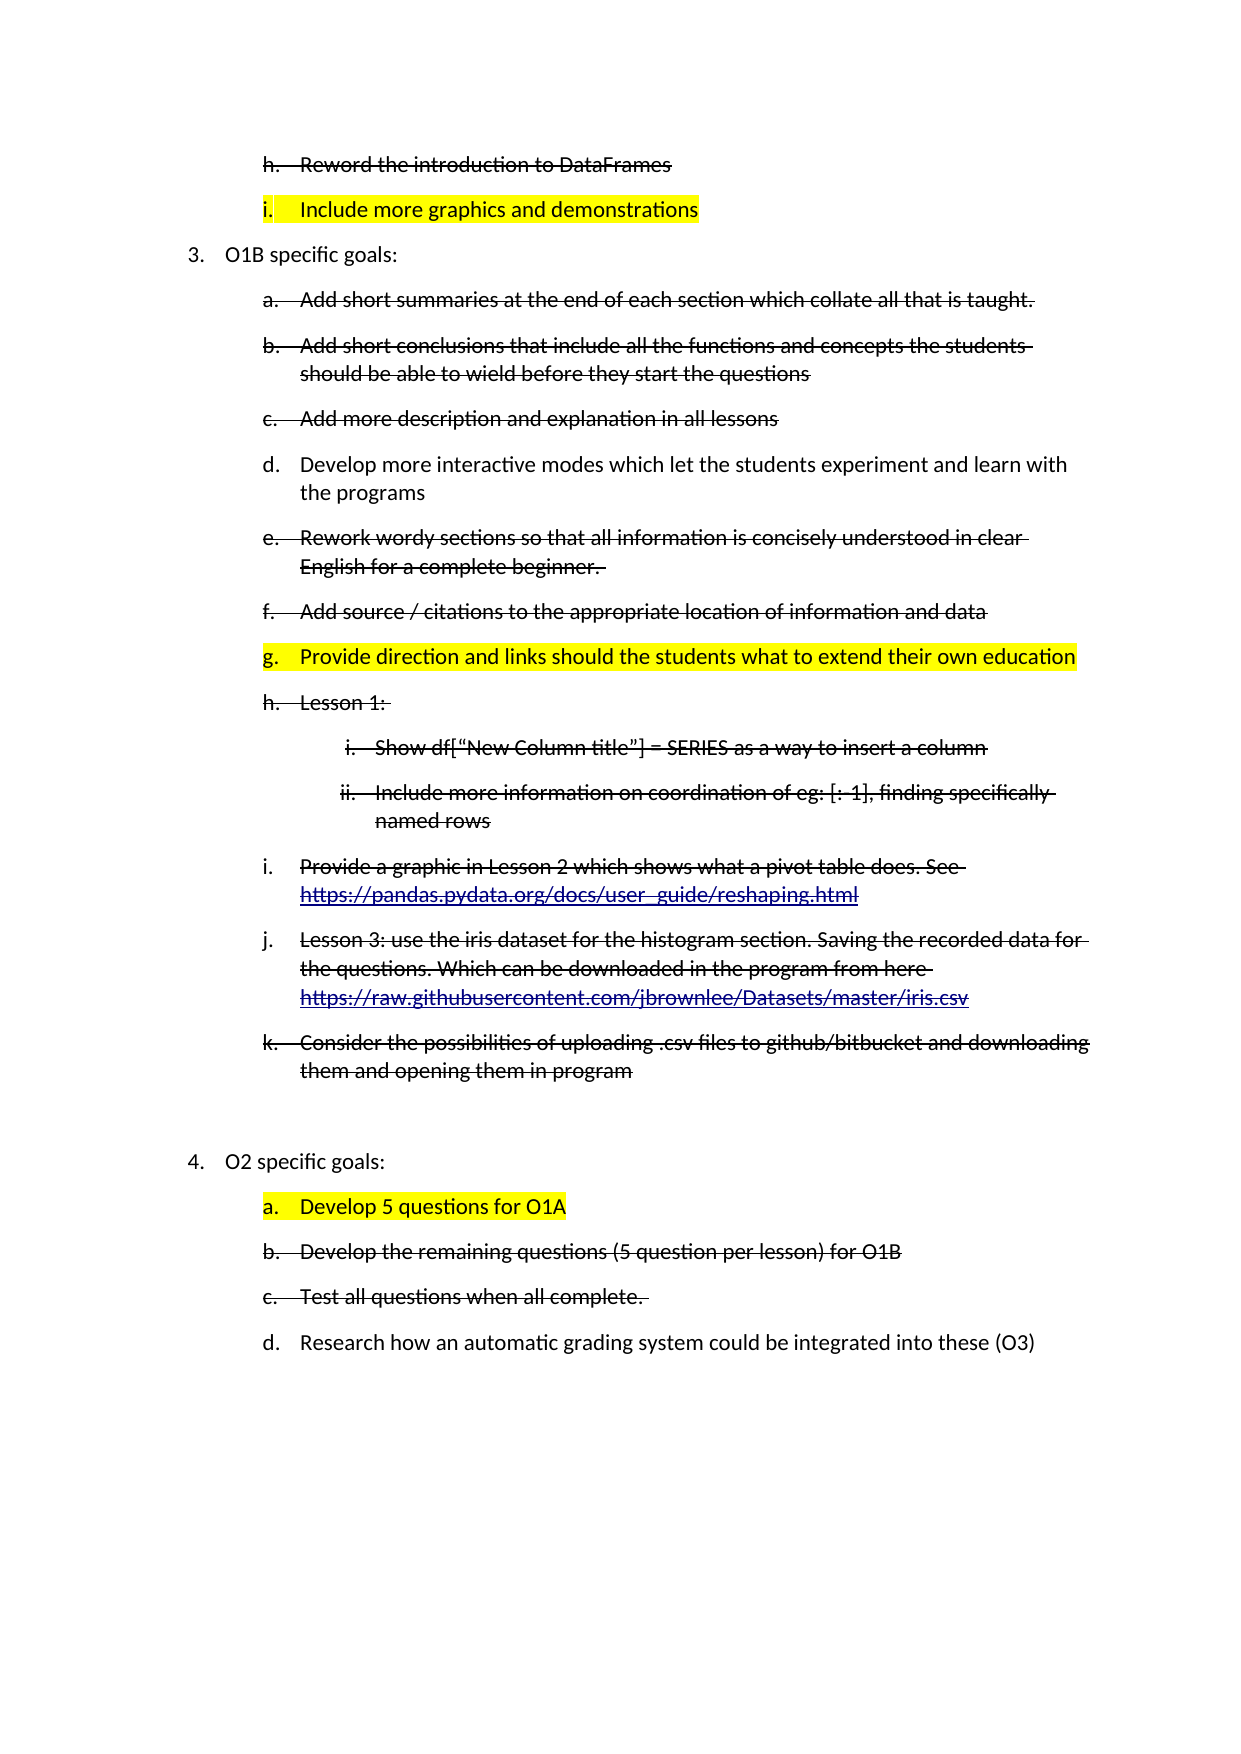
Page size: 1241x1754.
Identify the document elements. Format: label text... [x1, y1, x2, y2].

list Test all questions when all complete. [262, 1282, 1090, 1311]
list Show df[“New Column title”] = SERIES as a way to insert a column [356, 733, 1090, 761]
list Lesson 3: use the iris dataset for the histogram section. Saving the recorded data for the questions. Which can be downloaded in the program from here https://raw.githubusercontent.com/jbrownlee/Datasets/master/iris.csv [262, 926, 1090, 1011]
list Lesson 1: [262, 688, 1090, 716]
list Consider the possibilities of uploading .csv files to github/bitbucket and downloading them and opening them in program [262, 1044, 1090, 1084]
list Add more description and explanation in all lessons [262, 404, 1090, 433]
list O1B specific goals: [187, 240, 1090, 268]
list Research how an automatic grading system could be integrated into these (O3) [262, 1328, 1090, 1356]
list Reword the introduction to DataFrames [262, 150, 1090, 178]
list Develop the remaining questions (5 question per lesson) for O1B [262, 1237, 1090, 1265]
list Consider the possibilities of uploading .csv files to github/bitbucket and downloading them and opening them in program [262, 1028, 1090, 1043]
list Provide a graphic in Lesson 2 which shows what a pivot table does. See https://pandas.pydata.org/docs/user_guide/reshaping.html [262, 852, 1090, 908]
list Add short conclusions that include all the functions and concepts the students should be able to wield before they start the questions [262, 331, 1090, 387]
list Rework wordy sections so that all information is concisely understood in clear English for a complete beginner. [262, 523, 1090, 580]
list O2 specific goals: [187, 1147, 1090, 1175]
list Add source / citations to the appropriate location of information and data [262, 597, 1090, 625]
list Add short summaries at the end of each section which collate all that is taught. [262, 286, 1090, 314]
list Develop 5 questions for O1A [262, 1192, 1090, 1220]
list Develop more interactive modes which let the students experiment and learn with the programs [262, 450, 1090, 506]
list Include more information on coordination of eg: [:-1], finding specifically named rows [356, 778, 1090, 835]
list Provide direction and links should the students what to extend their own education [262, 642, 1090, 671]
list Include more graphics and demonstrations [262, 195, 1090, 223]
